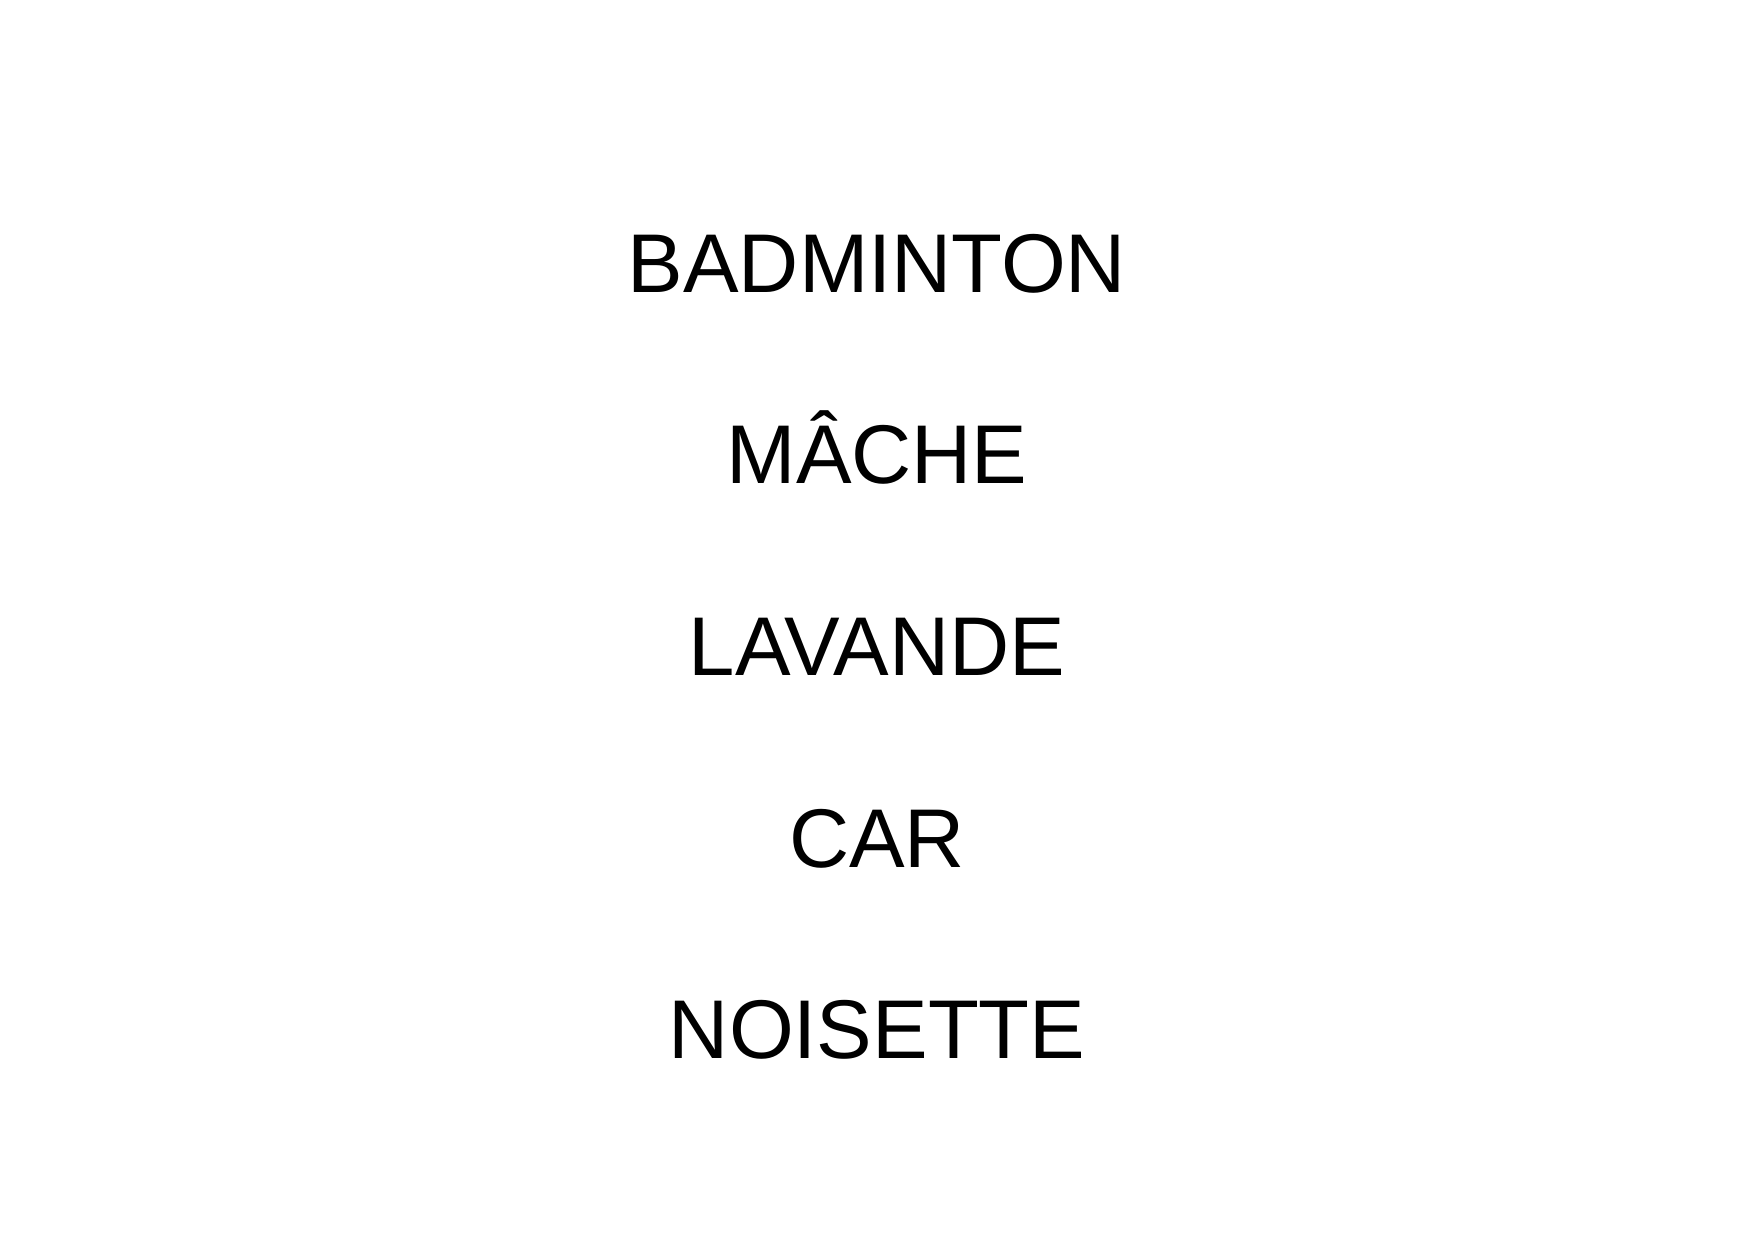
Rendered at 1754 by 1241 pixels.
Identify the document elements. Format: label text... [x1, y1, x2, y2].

text BADMINTON [118, 214, 1636, 310]
text LAVANDE [118, 597, 1636, 693]
text NOISETTE [118, 981, 1636, 1076]
text CAR [118, 789, 1636, 885]
text MÂCHE [118, 406, 1636, 501]
